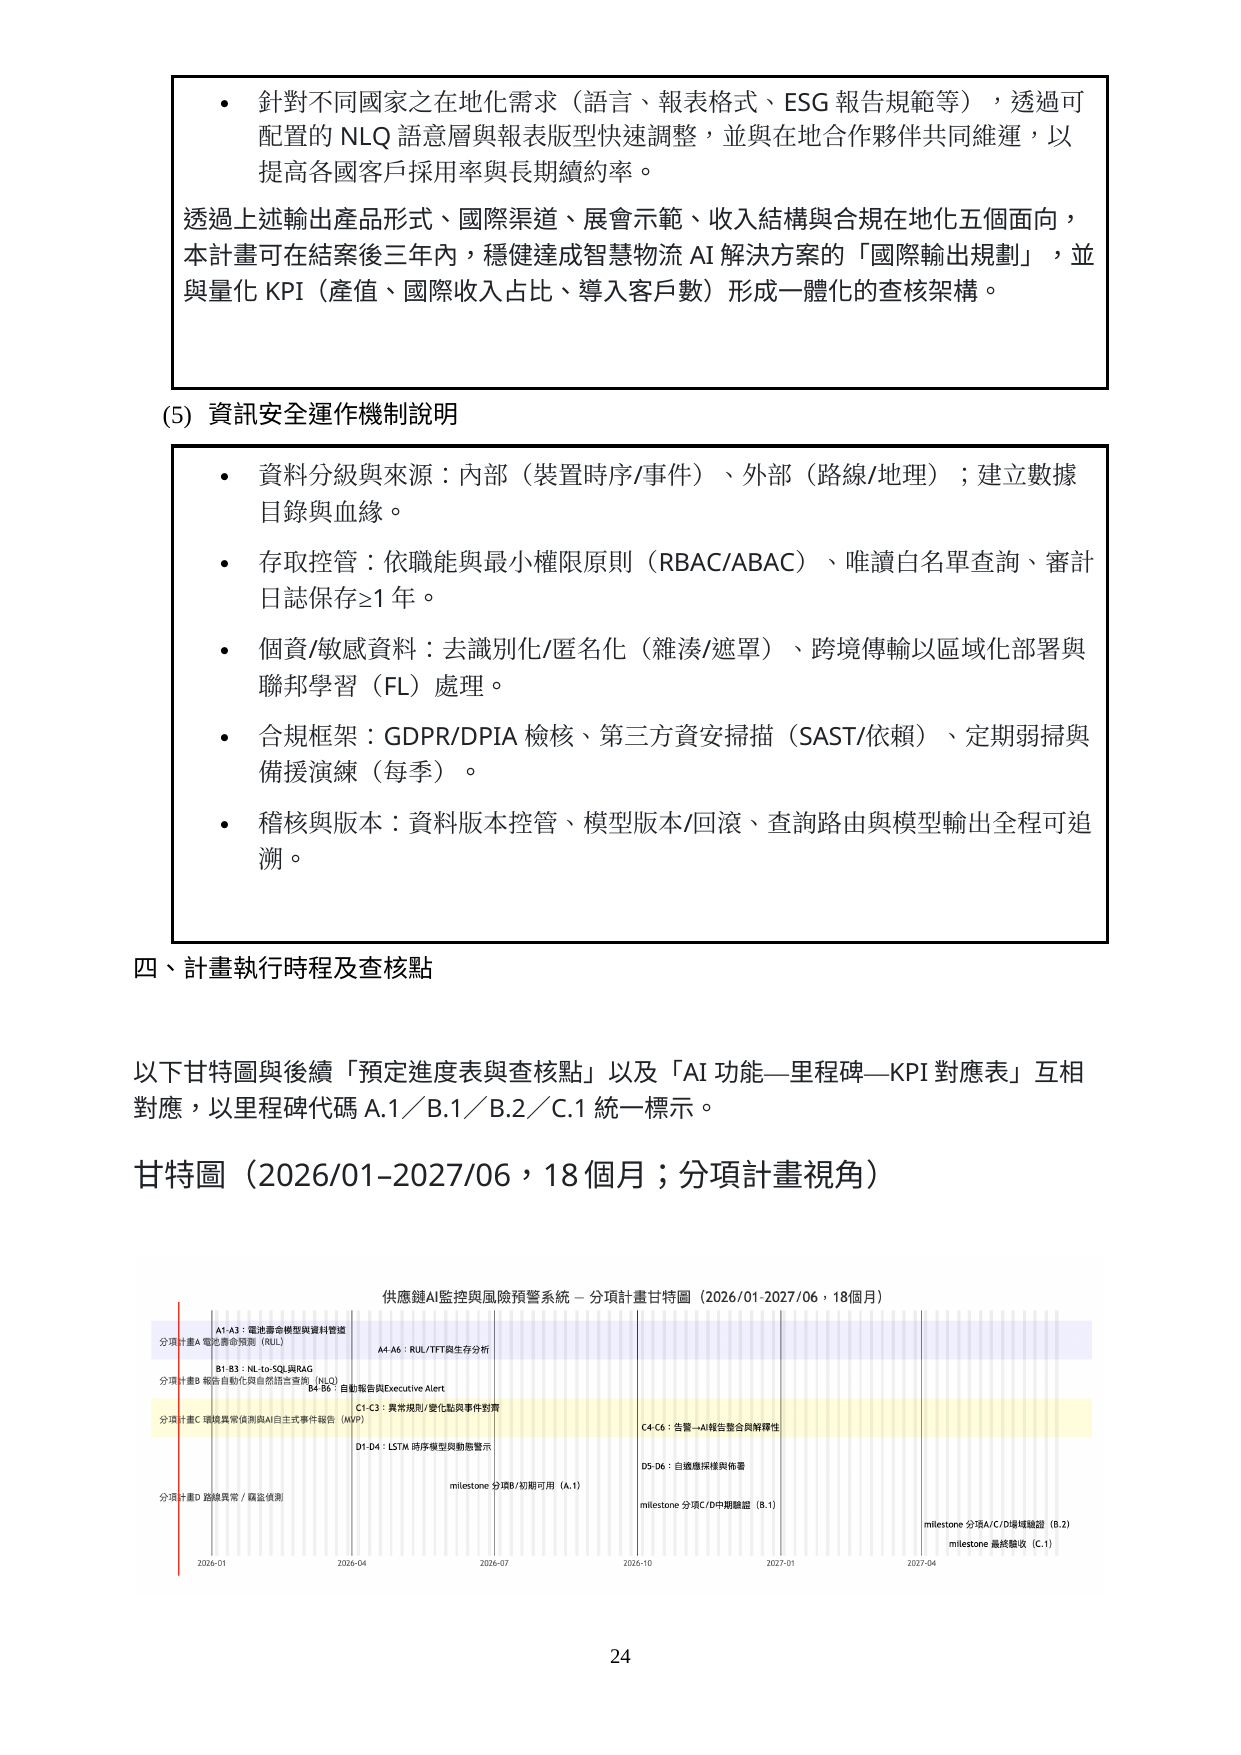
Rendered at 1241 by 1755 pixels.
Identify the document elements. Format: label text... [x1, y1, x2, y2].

text 甘特圖（2026/01–2027/06，18個月；分項計畫視角） [133, 1150, 1107, 1195]
table_header 說明本計畫在結案後三年內的國際輸出策略與路徑，包含產品形式、渠道合作、目標市場與營收結構，對應前文「商業化規劃與目標」、「國際展會策略」及國際收入占比等指標。 輸出產品與服務形式 以 AI-MaaS for Logistics（AI‑Monitor as a Service）＋Smart TOTE（智慧物流箱） 為核心輸出項目，提供「IoT 裝置＋AI 監控服務（RUL、環境異常、路線／竊盜偵測、NLQ 報表）」之整合方案。 服務模式以 訂閱制（per‑shipment／月租）＋顧問／技術授權 為主，降低國際客戶導入門檻並形成穩定 ARR。 國際合作渠道與市場佈局 以瑞士合作夥伴 Arviem AG 既有之 >5,000 家國際貨主與品牌客戶為主要國際渠道，優先鎖定歐洲與北美之高價值貨品（電子零組件、精密設備、精品咖啡豆等）跨境運輸與冷鏈場景。 規劃三年內保守導入約 1% 管道客戶（約 50 家）進入 PoC／試用，其中約 20%（10 家）轉為付費或長期合作客戶，對應前文「三年 NT$120M 產值」與「國際收入占比約 70%」之試算假設。 視市場回饋，逐步洽談第二波區域型通路（如區域性 3PL、冷鏈業者或電信／系統整合商），採白標或聯合品牌方式複製輸出。 國際展會與示範場域策略 以 CES 2026 等國際展會為重點展示節點，與 Arviem 共同進行「AI‑MaaS＋Smart TOTE NTN 連線」情境 Demo 與聯合 Pitch，蒐集國際客戶對痛點、導入障礙與定價模式之回饋，並爭取 3–5 家具 LOI／POC 意向之潛在客戶。 持續深耕「國際場域：Arviem；國內場域：SimiQue」之實證成果，作為對外行銷與國際輸出時的標竿案例與參考架構，降低新客戶導入風險。 國際收入結構與目標 以「IoT 裝置銷售＋AI‑MaaS／顧問／授權」為雙軸收入來源，其中 AI‑MaaS 與顧問／授權三年累積營收目標約 NT$80M，IoT 裝置與汰換／擴充約 NT$40M，合計約 NT$120M。 預期國際客戶收入占比約 70%，國內收入約 30%，對應前文 KPI 表中「國際收入占比 ≈70%」之設定，作為國際輸出成效之主要查核指標。 合規與在地化佈署 面對 GDPR、EU AI Act 等國際法規，本計畫以 區域化部署＋聯邦學習（FL） 為核心架構，確保敏感場域資料留在當地，僅上傳模型參數／梯度進行聚合，以「資料不出域」方式降低跨境傳輸風險。 針對不同國家之在地化需求（語言、報表格式、ESG 報告規範等），透過可配置的 NLQ 語意層與報表版型快速調整，並與在地合作夥伴共同維運，以提高各國客戶採用率與長期續約率。 透過上述輸出產品形式、國際渠道、展會示範、收入結構與合規在地化五個面向，本計畫可在結案後三年內，穩健達成智慧物流 AI 解決方案的「國際輸出規劃」，並與量化 KPI（產值、國際收入占比、導入客戶數）形成一體化的查核架構。 [174, 78, 1106, 387]
table_header 資料分級與來源：內部（裝置時序/事件）、外部（路線/地理）；建立數據目錄與血緣。 存取控管：依職能與最小權限原則（RBAC/ABAC）、唯讀白名單查詢、審計日誌保存≥1年。 個資/敏感資料：去識別化/匿名化（雜湊/遮罩）、跨境傳輸以區域化部署與聯邦學習（FL）處理。 合規框架：GDPR/DPIA 檢核、第三方資安掃描（SAST/依賴）、定期弱掃與備援演練（每季）。 稽核與版本：資料版本控管、模型版本/回滾、查詢路由與模型輸出全程可追溯。 [174, 448, 1106, 941]
subtitle 四、計畫執行時程及查核點 [133, 944, 1107, 986]
text 以下甘特圖與後續「預定進度表與查核點」以及「AI 功能—里程碑—KPI 對應表」互相對應，以里程碑代碼 A.1／B.1／B.2／C.1 統一標示。 [133, 1052, 1107, 1125]
list 資訊安全運作機制說明 [162, 390, 1107, 432]
